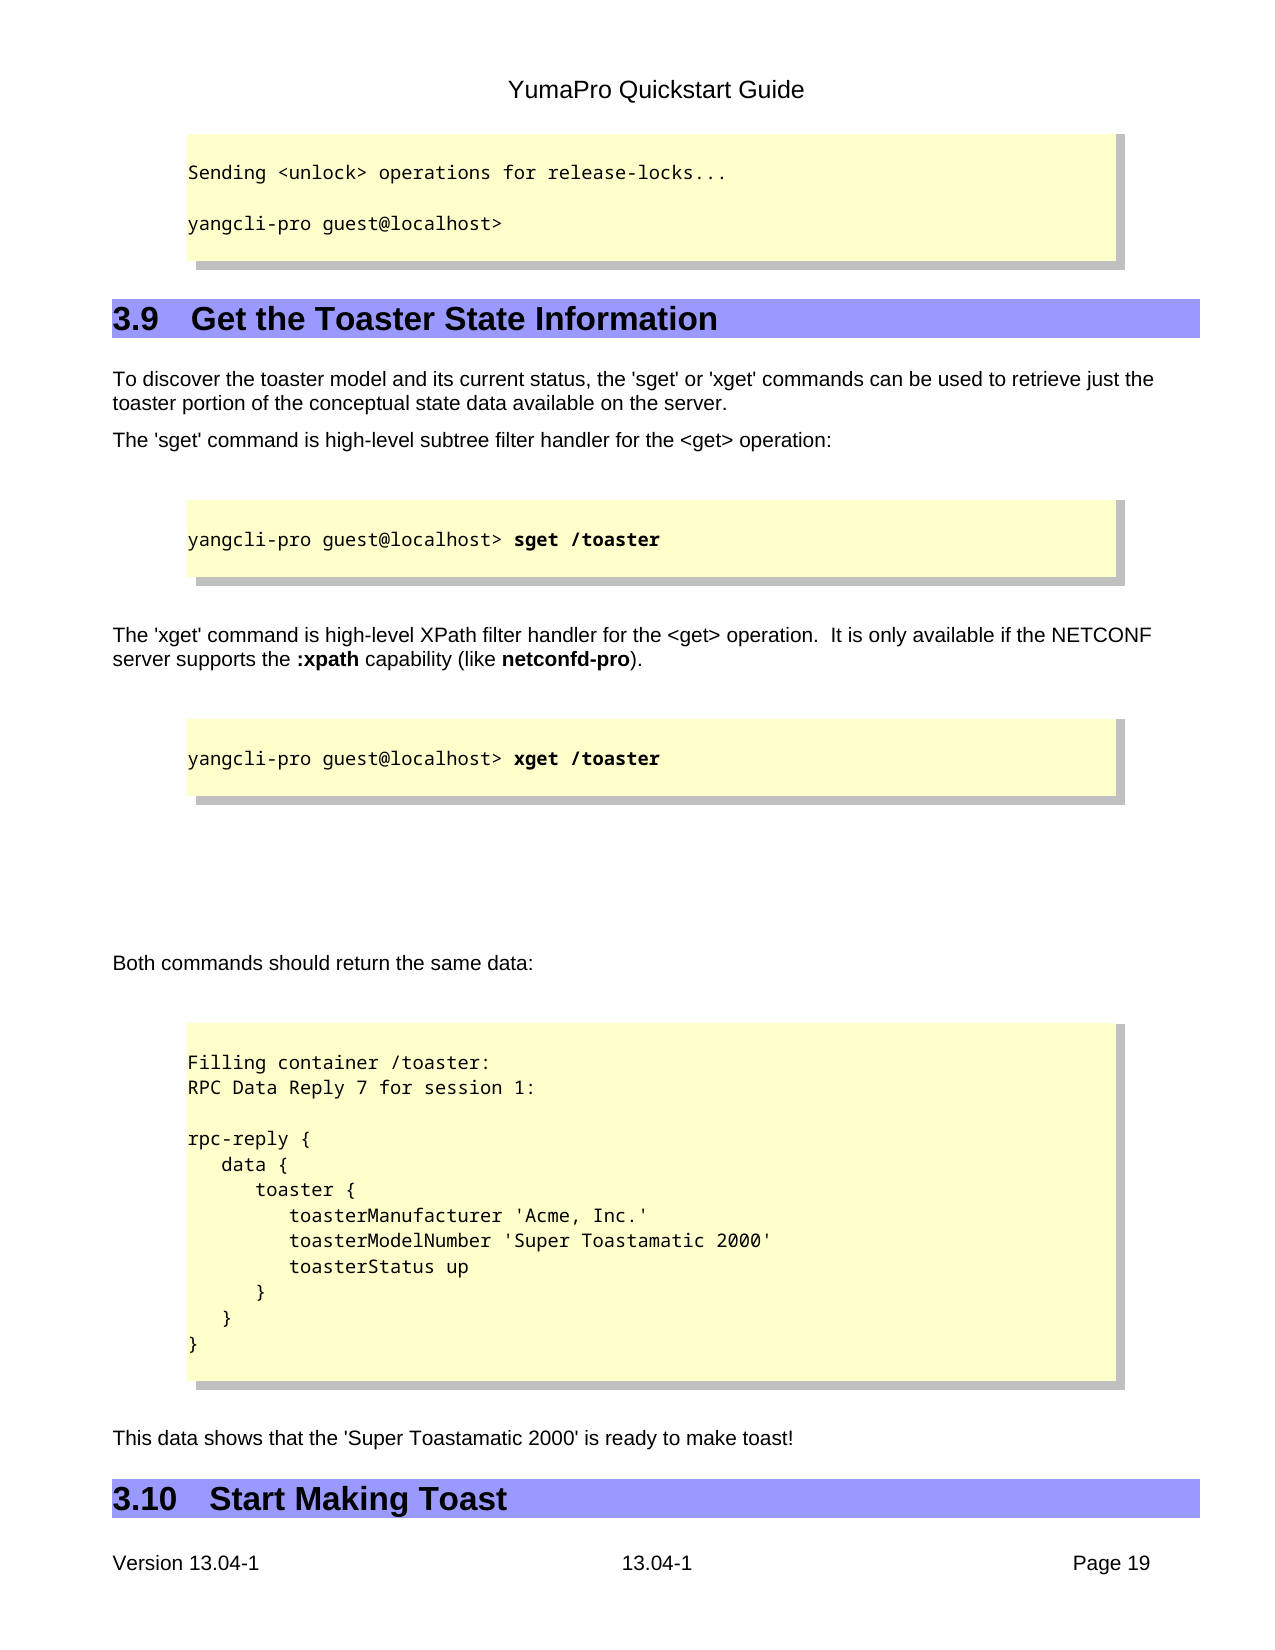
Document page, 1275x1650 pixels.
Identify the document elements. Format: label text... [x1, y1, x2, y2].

text Both commands should return the same data: [112, 951, 1200, 974]
text } [187, 1330, 1116, 1355]
text yangcli-pro guest@localhost> sget /toaster [187, 526, 1116, 551]
text This data shows that the 'Super Toastamatic 2000' is ready to make toast! [112, 1426, 1200, 1450]
subtitle Start Making Toast [112, 1479, 1200, 1518]
text yangcli-pro guest@localhost> xget /toaster [187, 745, 1116, 770]
text The 'sget' command is high-level subtree filter handler for the <get> operation: [112, 427, 1200, 451]
text RPC Data Reply 7 for session 1: [187, 1074, 1116, 1100]
text toasterModelNumber 'Super Toastamatic 2000' [187, 1228, 1116, 1253]
text yangcli-pro guest@localhost> [187, 210, 1116, 236]
text rpc-reply { [187, 1126, 1116, 1151]
text The 'xget' command is high-level XPath filter handler for the <get> operation. It is only available if the NETCONF server supports the :xpath capability (like netconfd-pro). [112, 622, 1200, 670]
text To discover the toaster model and its current status, the 'sget' or 'xget' commands can be used to retrieve just the toaster portion of the conceptual state data available on the server. [112, 367, 1200, 415]
text data { [187, 1151, 1116, 1177]
text toasterStatus up [187, 1253, 1116, 1279]
text toasterManufacturer 'Acme, Inc.' [187, 1202, 1116, 1228]
text } [187, 1279, 1116, 1304]
subtitle Get the Toaster State Information [112, 299, 1200, 338]
text Sending <unlock> operations for release-locks... [187, 159, 1116, 185]
text Filling container /toaster: [187, 1049, 1116, 1074]
text toaster { [187, 1177, 1116, 1202]
text } [187, 1304, 1116, 1330]
